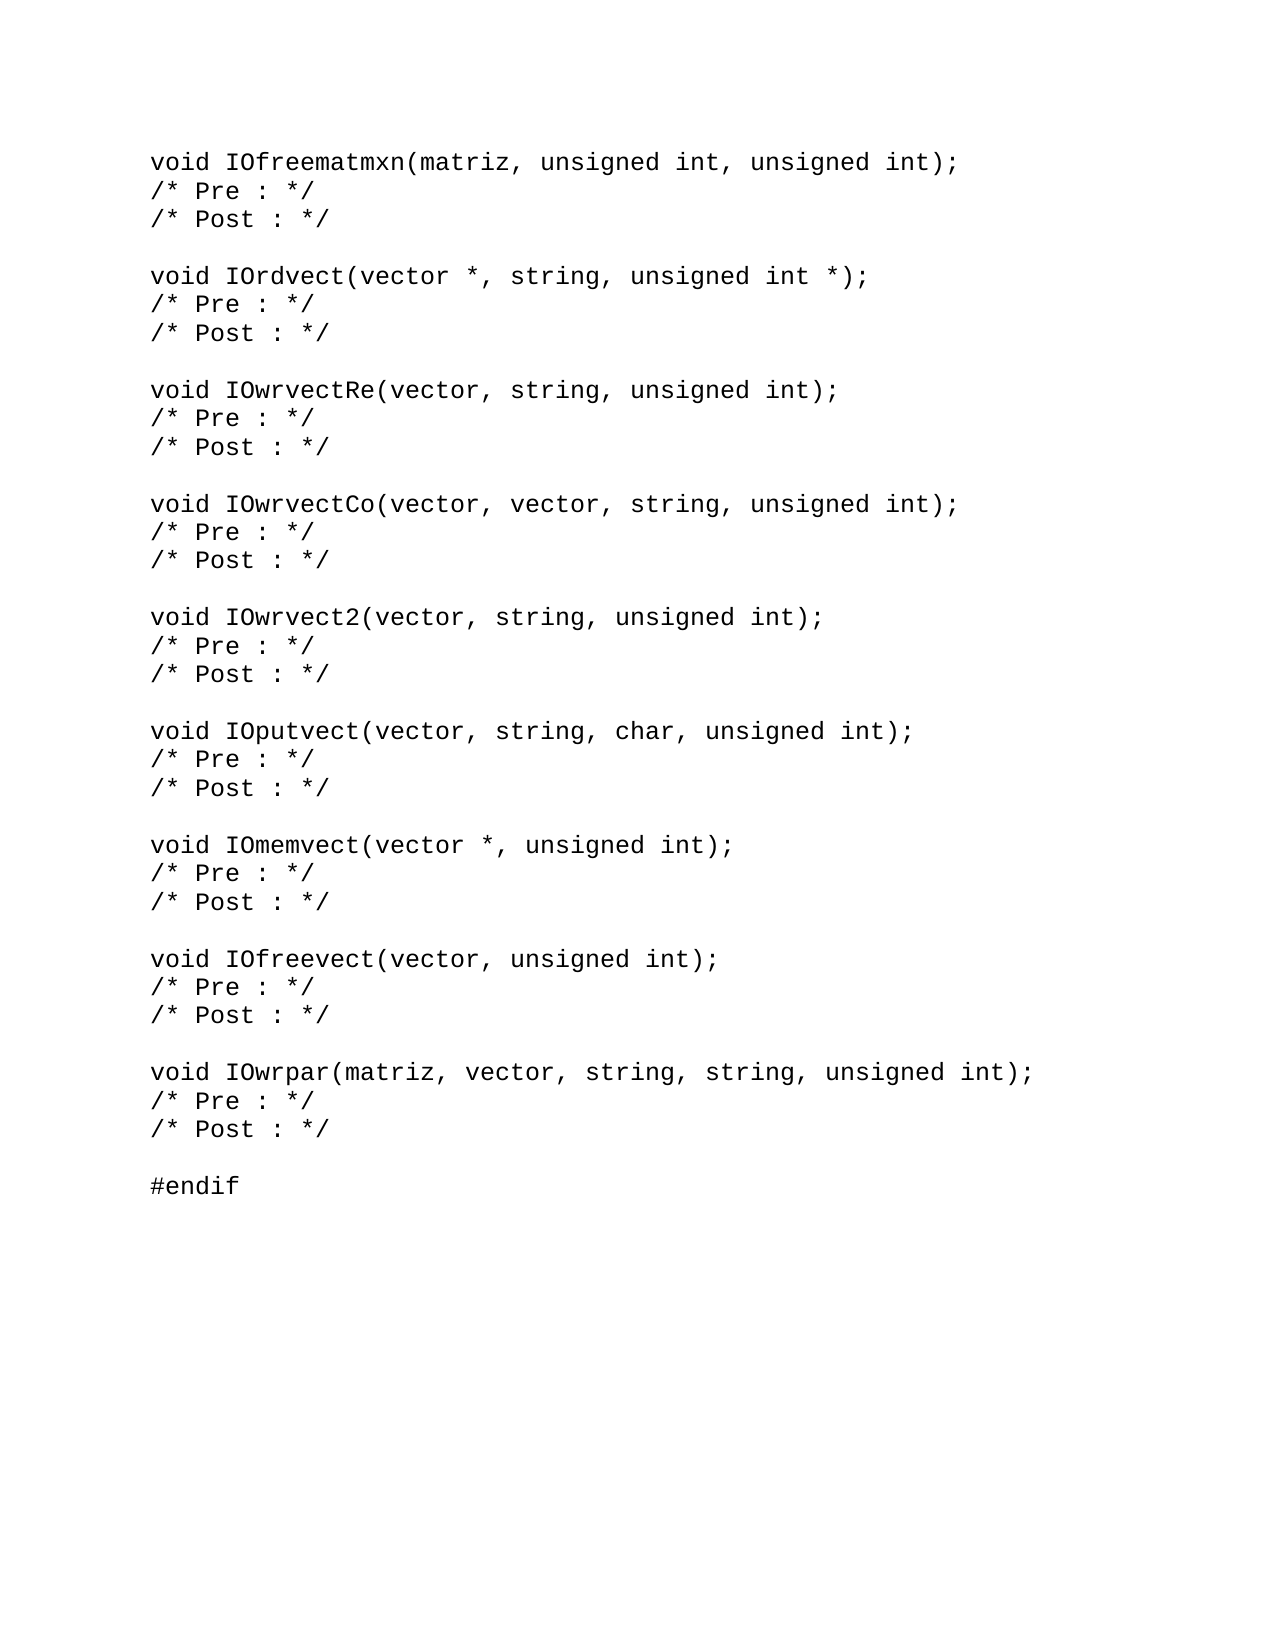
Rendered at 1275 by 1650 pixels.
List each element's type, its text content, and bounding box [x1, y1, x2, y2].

text /* Pre : */ [150, 292, 1125, 320]
text #endif [150, 1174, 1125, 1202]
text /* Pre : */ [150, 406, 1125, 434]
text void IOrdvect(vector *, string, unsigned int *); [150, 264, 1125, 292]
text /* Post : */ [150, 1117, 1125, 1145]
text /* Post : */ [150, 775, 1125, 804]
text void IOwrvect2(vector, string, unsigned int); [150, 605, 1125, 633]
text void IOfreematmxn(matriz, unsigned int, unsigned int); [150, 150, 1125, 178]
text void IOwrpar(matriz, vector, string, string, unsigned int); [150, 1060, 1125, 1088]
text /* Post : */ [150, 320, 1125, 349]
text void IOfreevect(vector, unsigned int); [150, 946, 1125, 974]
text /* Pre : */ [150, 747, 1125, 775]
text /* Post : */ [150, 548, 1125, 576]
text void IOwrvectCo(vector, vector, string, unsigned int); [150, 491, 1125, 519]
text /* Pre : */ [150, 633, 1125, 662]
text /* Pre : */ [150, 519, 1125, 548]
text void IOputvect(vector, string, char, unsigned int); [150, 719, 1125, 747]
text /* Post : */ [150, 662, 1125, 690]
text /* Pre : */ [150, 1088, 1125, 1117]
text /* Post : */ [150, 434, 1125, 462]
text void IOwrvectRe(vector, string, unsigned int); [150, 377, 1125, 406]
text void IOmemvect(vector *, unsigned int); [150, 832, 1125, 861]
text /* Pre : */ [150, 861, 1125, 889]
text /* Pre : */ [150, 974, 1125, 1003]
text /* Pre : */ [150, 178, 1125, 207]
text /* Post : */ [150, 1003, 1125, 1031]
text /* Post : */ [150, 889, 1125, 917]
text /* Post : */ [150, 207, 1125, 235]
